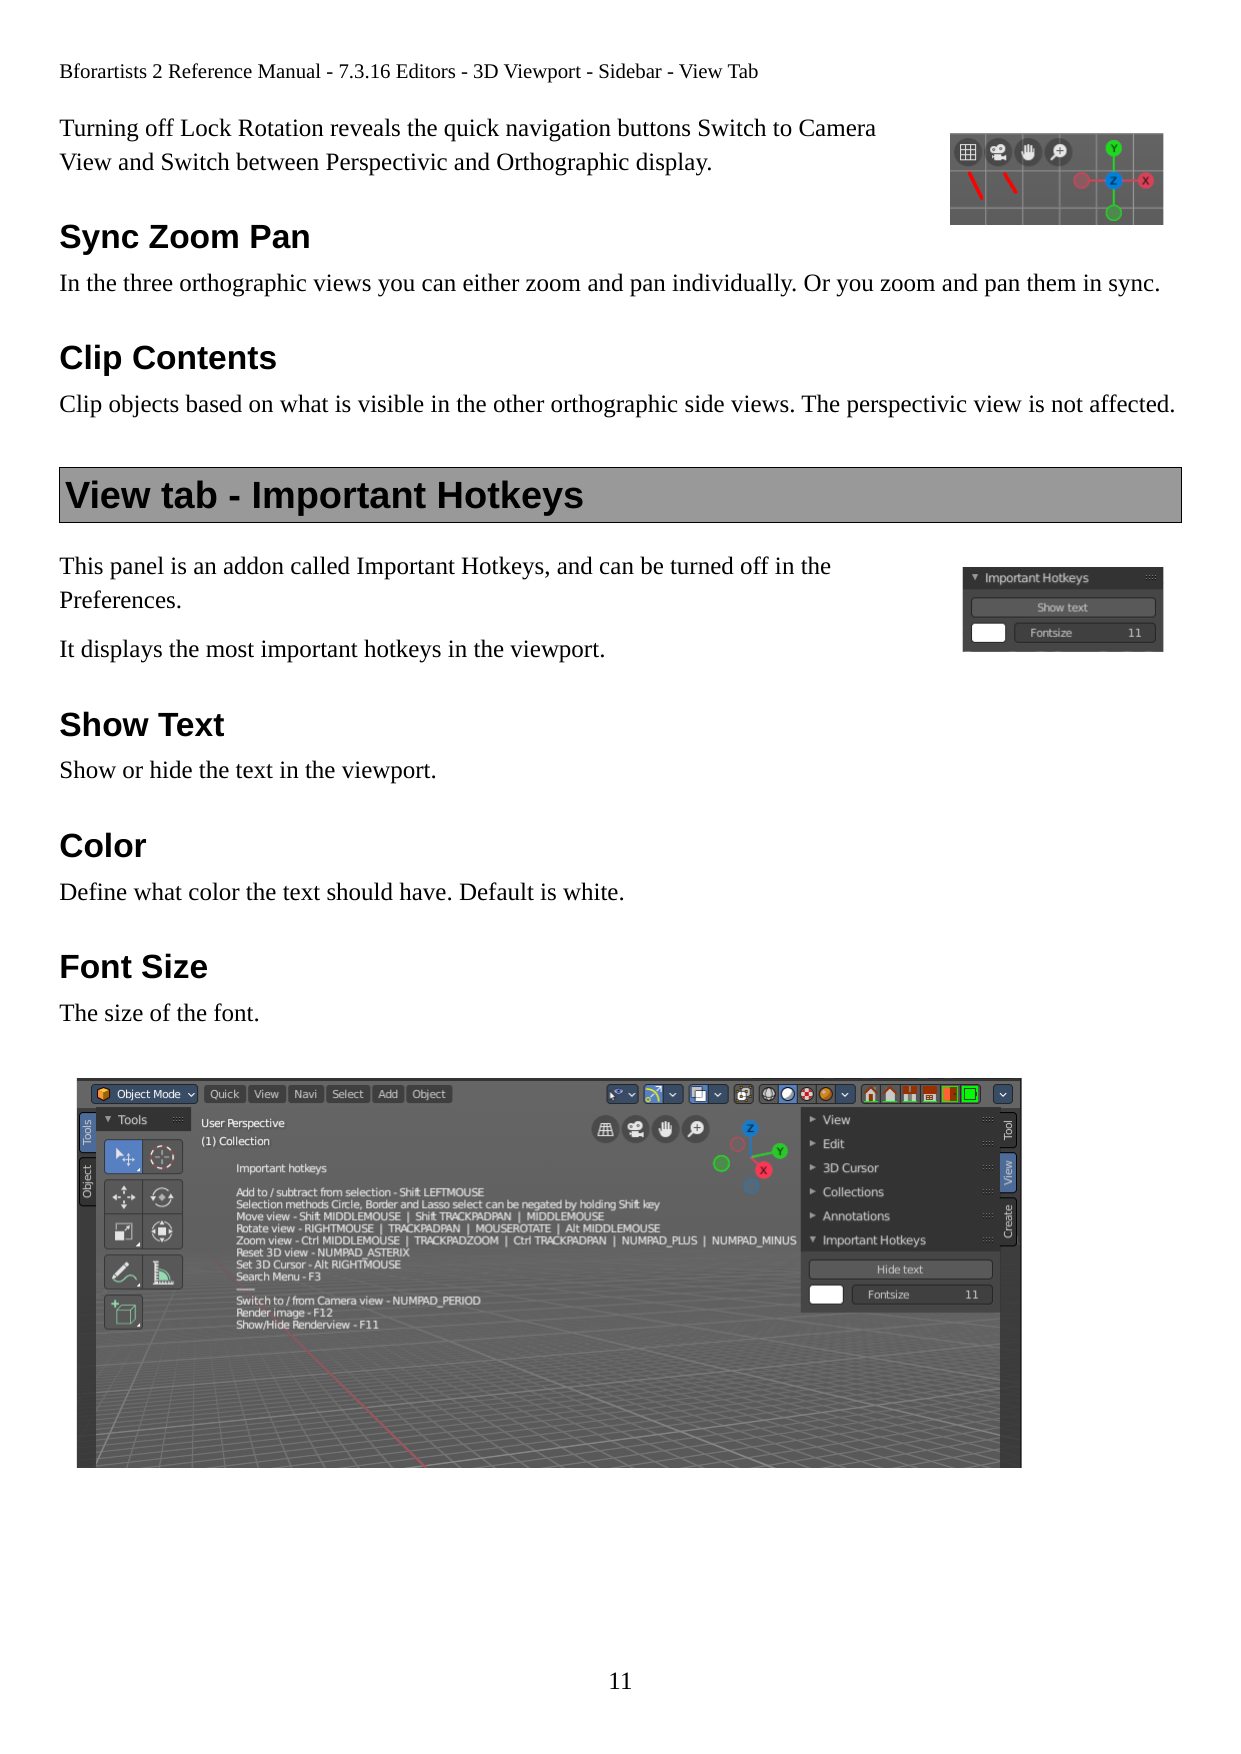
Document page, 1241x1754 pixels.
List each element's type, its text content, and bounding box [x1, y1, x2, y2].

subtitle Clip Contents [59, 338, 1181, 377]
subtitle Show Text [59, 704, 1181, 743]
picture [950, 133, 1164, 225]
picture [76, 1078, 1022, 1468]
picture [962, 567, 1164, 652]
text Show or hide the text in the viewport. [59, 756, 1181, 784]
subtitle Color [59, 826, 1181, 864]
table_header View tab - Important Hotkeys [60, 468, 1181, 522]
text It displays the most important hotkeys in the viewport. [59, 634, 1181, 663]
text In the three orthographic views you can either zoom and pan individually. Or you zoom and pan them in sync. [59, 268, 1181, 297]
text This panel is an addon called Important Hotkeys, and can be turned off in the Preferences. [59, 551, 1181, 614]
text The size of the font. [59, 998, 1181, 1026]
text Define what color the text should have. Default is white. [59, 877, 1181, 905]
subtitle Sync Zoom Pan [59, 217, 1181, 256]
text Clip objects based on what is visible in the other orthographic side views. The perspectivic view is not affected. [59, 389, 1181, 418]
text Turning off Lock Rotation reveals the quick navigation buttons Switch to Camera View and Switch between Perspectivic and Orthographic display. [59, 113, 1181, 176]
subtitle Font Size [59, 947, 1181, 985]
